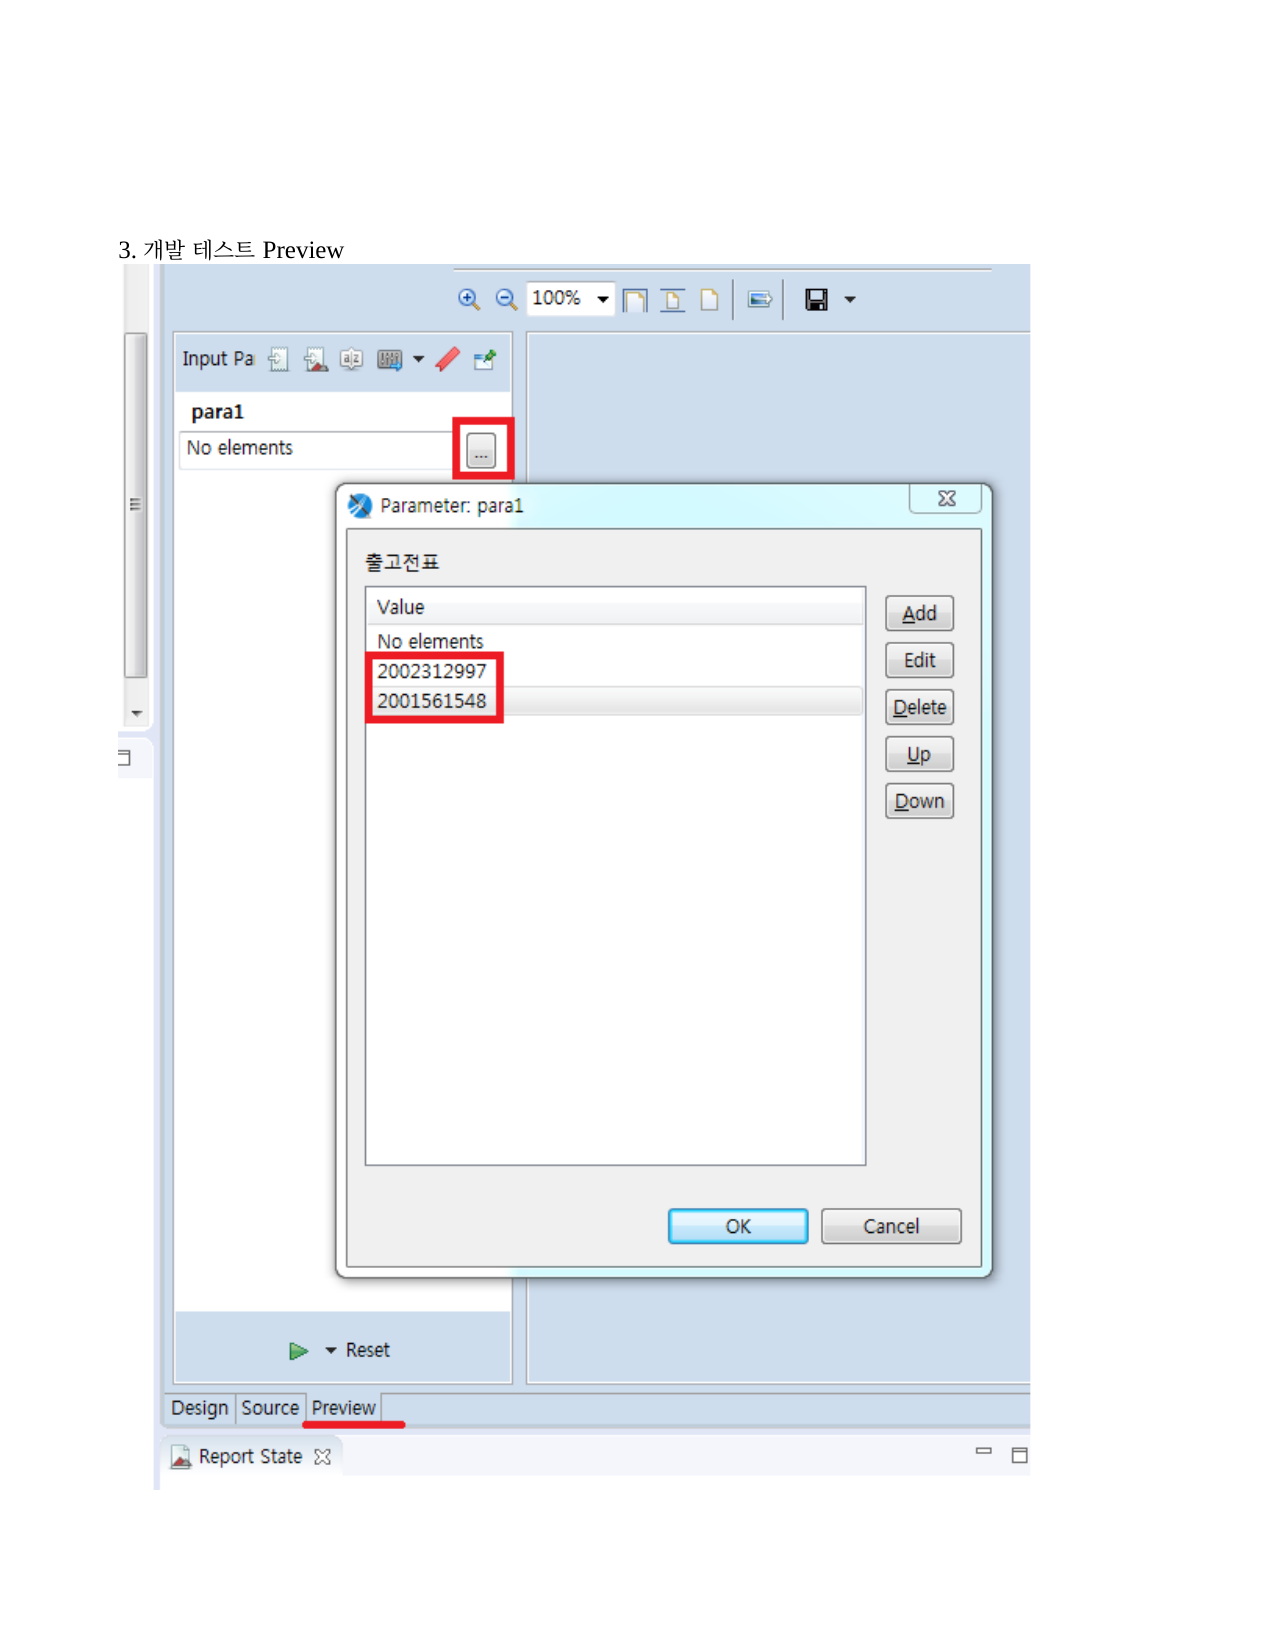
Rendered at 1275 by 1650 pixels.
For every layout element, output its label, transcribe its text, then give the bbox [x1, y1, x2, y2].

picture [118, 264, 1031, 1490]
text 3. 개발 테스트 Preview [118, 233, 1157, 264]
